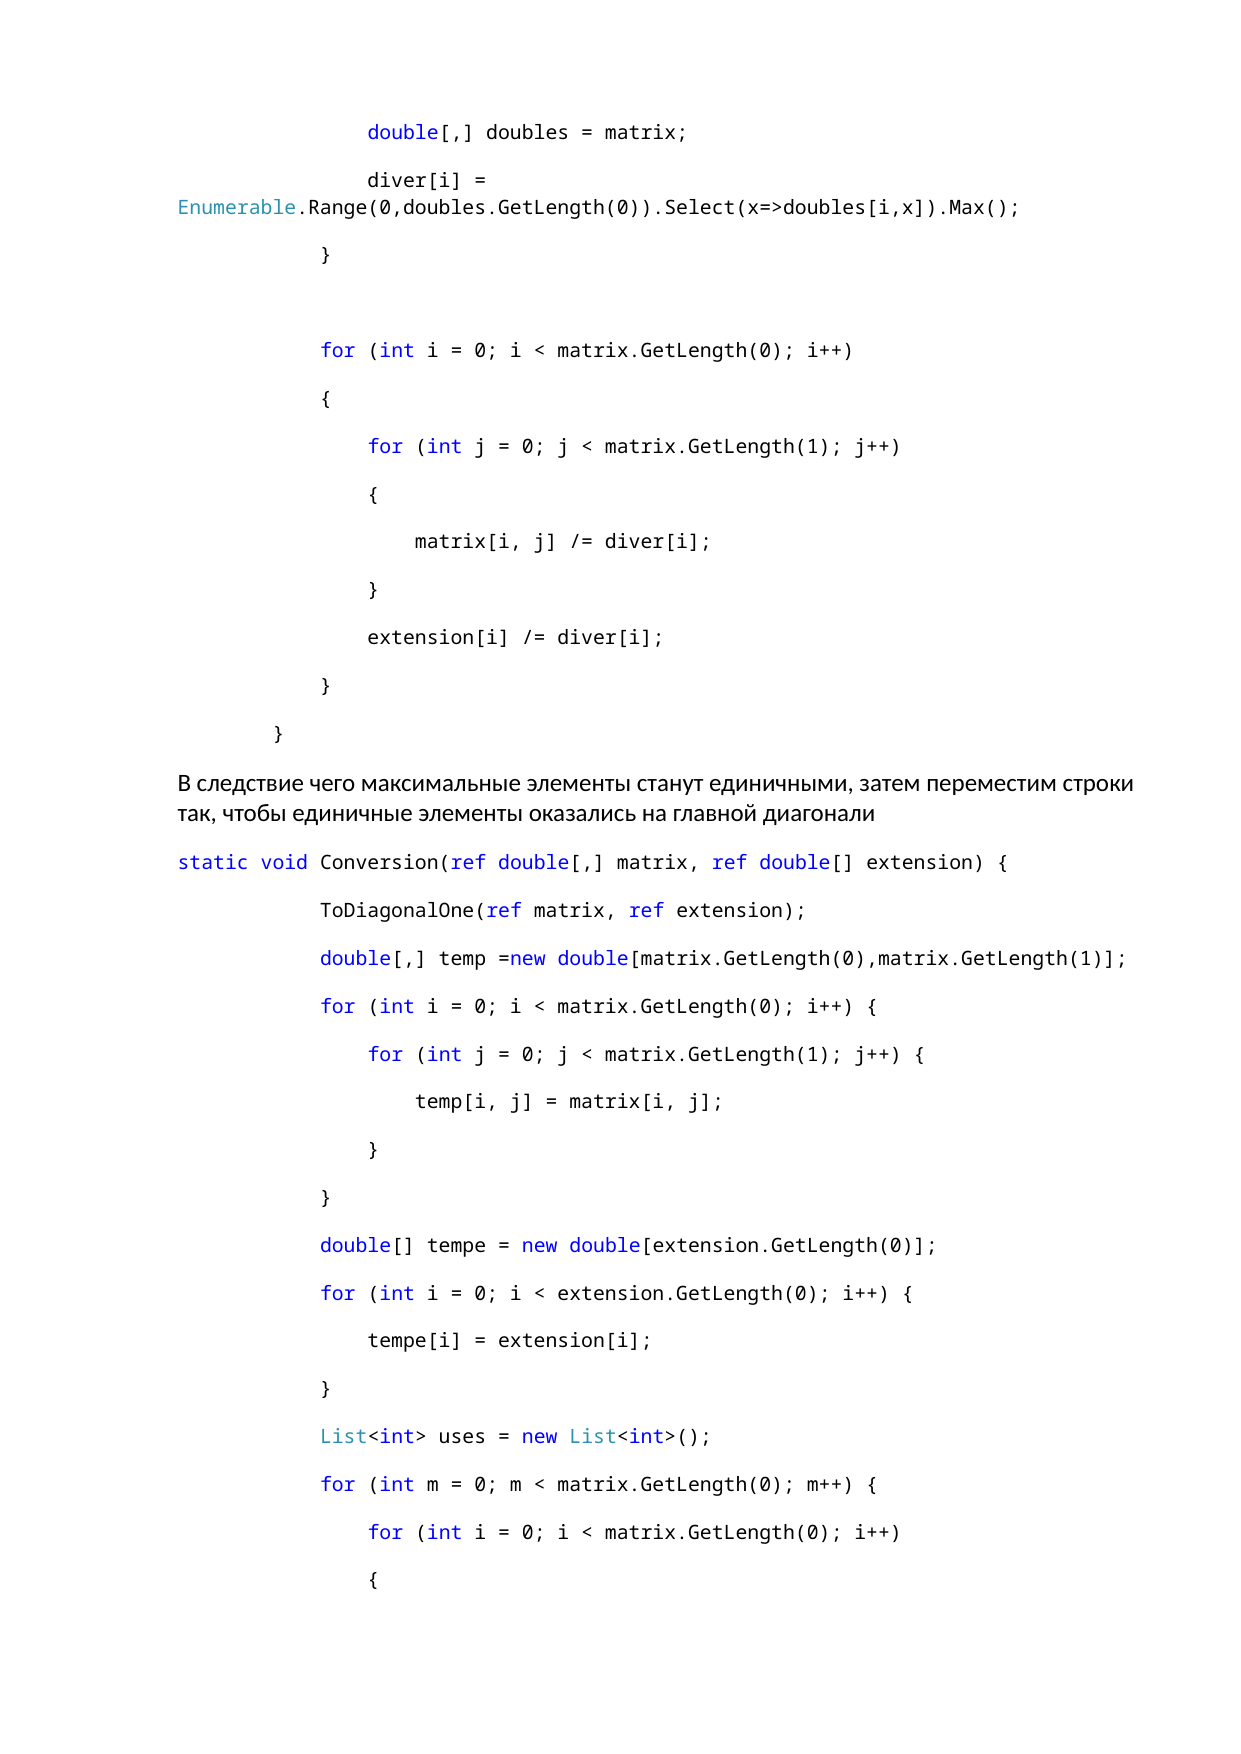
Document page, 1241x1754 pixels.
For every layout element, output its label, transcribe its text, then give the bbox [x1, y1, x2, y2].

text double[,] temp =new double[matrix.GetLength(0),matrix.GetLength(1)]; [177, 944, 1152, 971]
text } [177, 1374, 1152, 1401]
text } [177, 1135, 1152, 1162]
text for (int m = 0; m < matrix.GetLength(0); m++) { [177, 1470, 1152, 1497]
text temp[i, j] = matrix[i, j]; [177, 1088, 1152, 1114]
text { [177, 480, 1152, 507]
text diver[i] = Enumerable.Range(0,doubles.GetLength(0)).Select(x=>doubles[i,x]).Max(); [177, 166, 1152, 220]
text for (int i = 0; i < matrix.GetLength(0); i++) { [177, 992, 1152, 1019]
text for (int i = 0; i < matrix.GetLength(0); i++) [177, 336, 1152, 363]
text } [177, 575, 1152, 602]
text double[] tempe = new double[extension.GetLength(0)]; [177, 1231, 1152, 1258]
text ToDiagonalOne(ref matrix, ref extension); [177, 896, 1152, 923]
text } [177, 671, 1152, 698]
text double[,] doubles = matrix; [177, 118, 1152, 145]
text for (int j = 0; j < matrix.GetLength(1); j++) [177, 432, 1152, 459]
text for (int i = 0; i < extension.GetLength(0); i++) { [177, 1279, 1152, 1306]
text } [177, 1183, 1152, 1210]
text static void Conversion(ref double[,] matrix, ref double[] extension) { [177, 848, 1152, 876]
text } [177, 719, 1152, 746]
text matrix[i, j] /= diver[i]; [177, 528, 1152, 554]
text { [177, 1566, 1152, 1593]
text } [177, 241, 1152, 268]
text { [177, 384, 1152, 411]
text for (int i = 0; i < matrix.GetLength(0); i++) [177, 1518, 1152, 1545]
text В следствие чего максимальные элементы станут единичными, затем переместим строки так, чтобы единичные элементы оказались на главной диагонали [177, 767, 1152, 828]
text tempe[i] = extension[i]; [177, 1327, 1152, 1354]
text List<int> uses = new List<int>(); [177, 1422, 1152, 1449]
text extension[i] /= diver[i]; [177, 623, 1152, 650]
text for (int j = 0; j < matrix.GetLength(1); j++) { [177, 1040, 1152, 1067]
